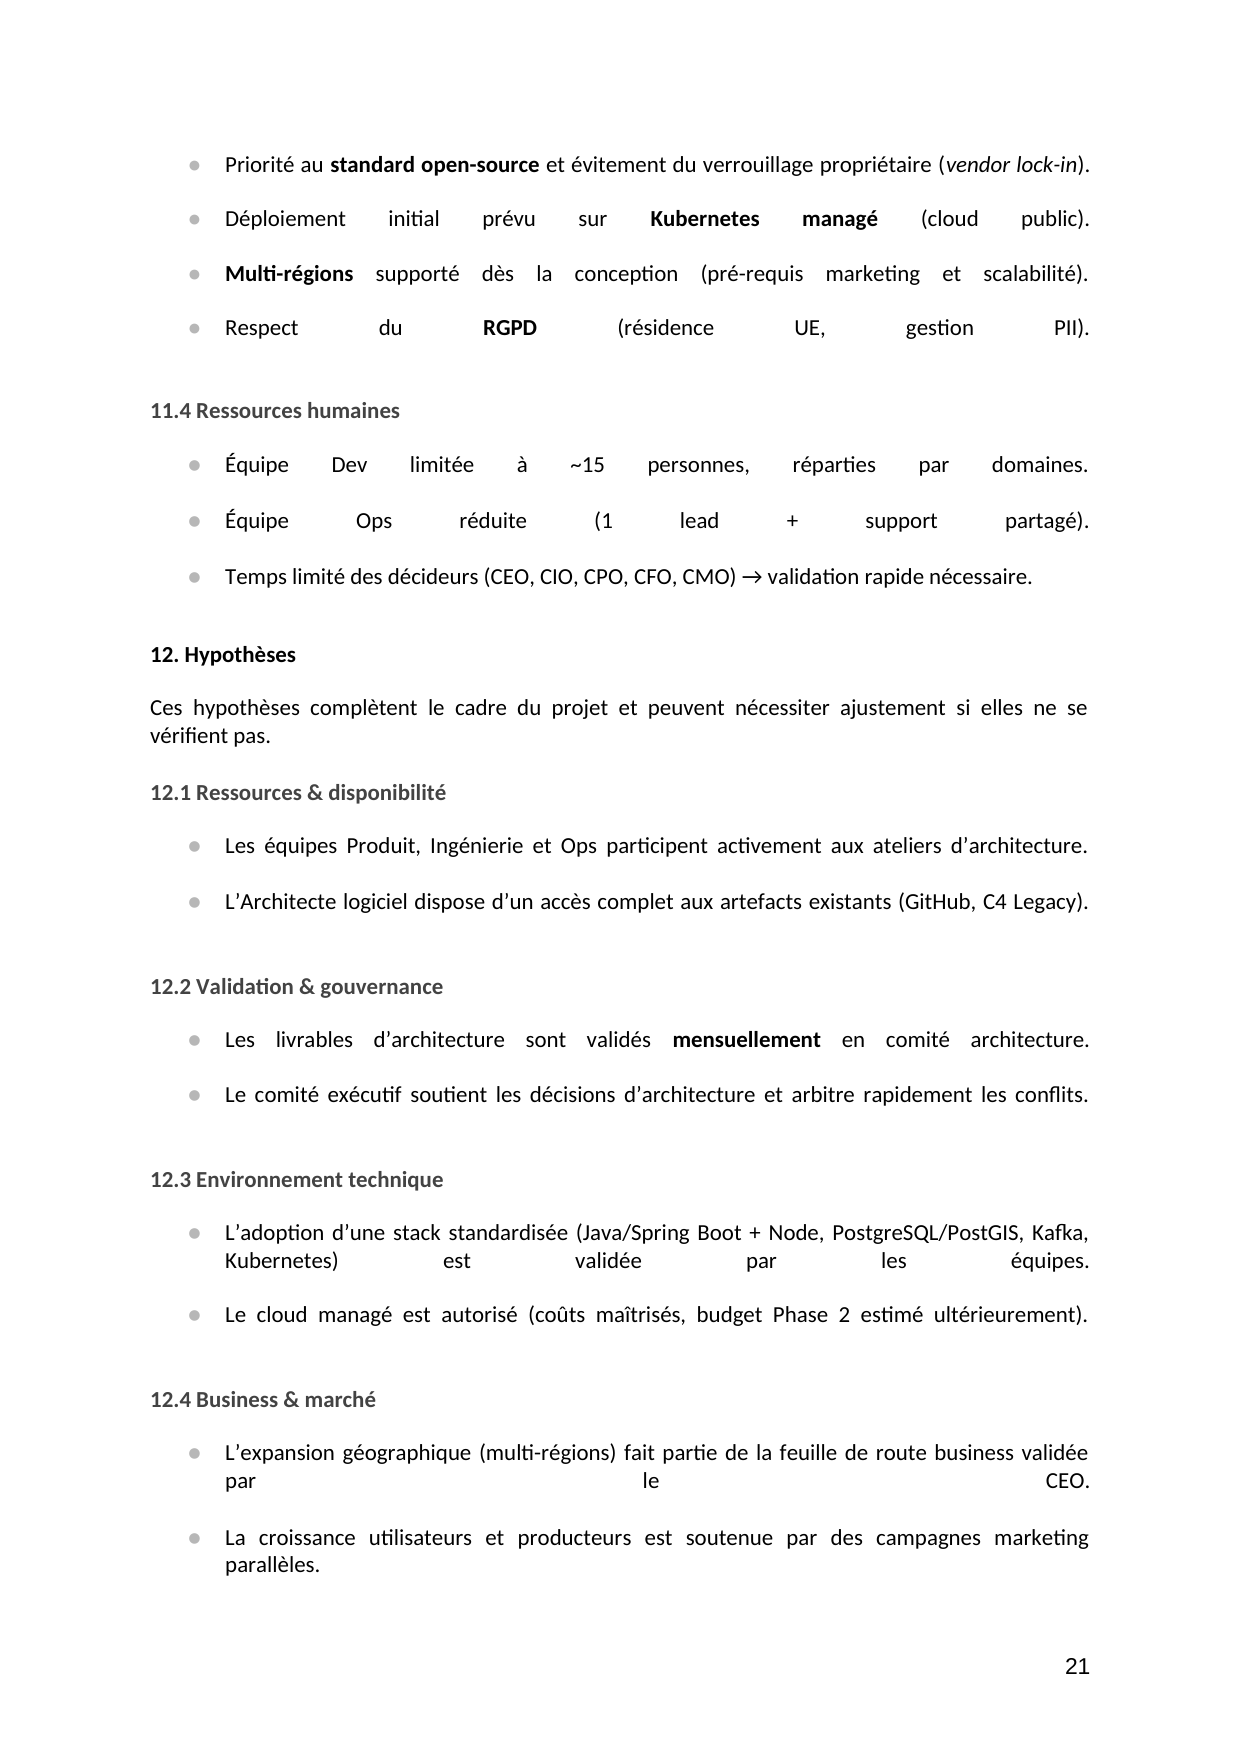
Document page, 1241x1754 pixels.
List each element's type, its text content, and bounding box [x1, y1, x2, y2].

subtitle 12. Hypothèses [150, 640, 1090, 668]
list Le cloud managé est autorisé (coûts maîtrisés, budget Phase 2 estimé ultérieurement). [187, 1300, 1090, 1356]
subtitle 12.3 Environnement technique [150, 1165, 1090, 1193]
list L’expansion géographique (multi-régions) fait partie de la feuille de route business validée par le CEO. [187, 1438, 1090, 1523]
list La croissance utilisateurs et producteurs est soutenue par des campagnes marketing parallèles. [187, 1523, 1090, 1579]
subtitle 12.1 Ressources & disponibilité [150, 778, 1090, 806]
subtitle 12.4 Business & marché [150, 1386, 1090, 1413]
list Respect du RGPD (résidence UE, gestion PII). [187, 313, 1090, 367]
list Déploiement initial prévu sur Kubernetes managé (cloud public). [187, 204, 1090, 259]
list L’adoption d’une stack standardisée (Java/Spring Boot + Node, PostgreSQL/PostGIS, Kafka, Kubernetes) est validée par les équipes. [187, 1218, 1090, 1300]
list Multi-régions supporté dès la conception (pré-requis marketing et scalabilité). [187, 259, 1090, 313]
list Priorité au standard open-source et évitement du verrouillage propriétaire (vendor lock-in). [187, 150, 1090, 204]
list Temps limité des décideurs (CEO, CIO, CPO, CFO, CMO) → validation rapide nécessaire. [187, 562, 1090, 590]
text Ces hypothèses complètent le cadre du projet et peuvent nécessiter ajustement si elles ne se vérifient pas. [150, 693, 1090, 749]
list Le comité exécutif soutient les décisions d’architecture et arbitre rapidement les conflits. [187, 1080, 1090, 1136]
subtitle 11.4 Ressources humaines [150, 397, 1090, 425]
subtitle 12.2 Validation & gouvernance [150, 972, 1090, 1000]
list Équipe Dev limitée à ~15 personnes, réparties par domaines. [187, 450, 1090, 506]
list L’Architecte logiciel dispose d’un accès complet aux artefacts existants (GitHub, C4 Legacy). [187, 887, 1090, 943]
list Équipe Ops réduite (1 lead + support partagé). [187, 506, 1090, 562]
list Les équipes Produit, Ingénierie et Ops participent activement aux ateliers d’architecture. [187, 831, 1090, 887]
list Les livrables d’architecture sont validés mensuellement en comité architecture. [187, 1025, 1090, 1080]
